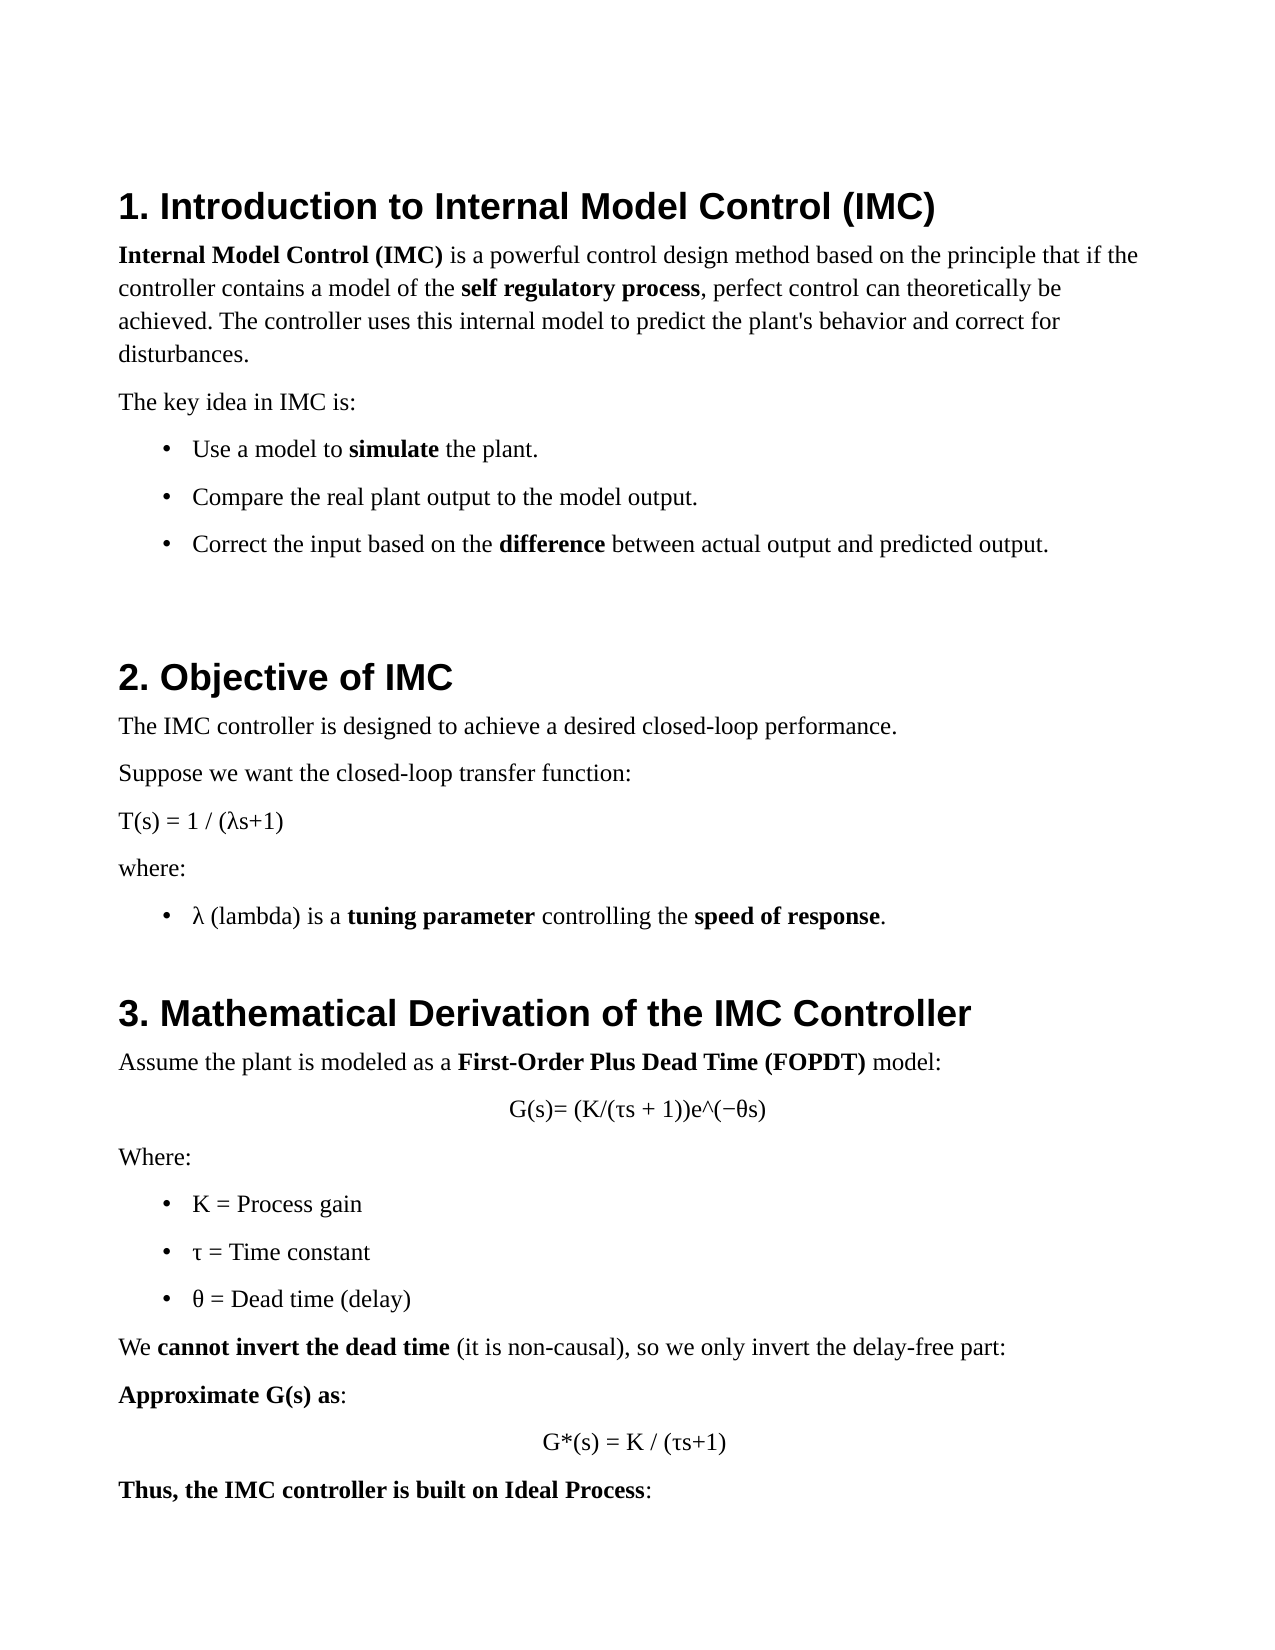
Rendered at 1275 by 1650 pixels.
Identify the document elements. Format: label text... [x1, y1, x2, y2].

text G(s)= (K/(τs + 1​))e^(−θs) [118, 1094, 1157, 1123]
subtitle 2. Objective of IMC [118, 655, 1157, 698]
text We cannot invert the dead time (it is non-causal), so we only invert the delay-free part: [118, 1332, 1157, 1361]
text Suppose we want the closed-loop transfer function: [118, 758, 1157, 787]
text T​(s) = 1 / (λs+1) ​ [118, 806, 1157, 835]
text Where: [118, 1142, 1157, 1171]
list λ (lambda) is a tuning parameter controlling the speed of response. [162, 901, 1157, 930]
text Thus, the IMC controller is built on Ideal Process: [118, 1475, 1157, 1504]
list τ = Time constant [162, 1237, 1157, 1266]
text Internal Model Control (IMC) is a powerful control design method based on the principle that if the controller contains a model of the self regulatory process, perfect control can theoretically be achieved. The controller uses this internal model to predict the plant's behavior and correct for disturbances. [118, 240, 1157, 368]
text where: [118, 853, 1157, 882]
text The IMC controller is designed to achieve a desired closed-loop performance. [118, 711, 1157, 739]
list Compare the real plant output to the model output. [162, 482, 1157, 511]
subtitle 1. Introduction to Internal Model Control (IMC) [118, 184, 1157, 227]
subtitle 3. Mathematical Derivation of the IMC Controller [118, 991, 1157, 1034]
list Use a model to simulate the plant. [162, 434, 1157, 463]
text Assume the plant is modeled as a First-Order Plus Dead Time (FOPDT) model: [118, 1047, 1157, 1075]
list K = Process gain [162, 1189, 1157, 1218]
text Approximate G(s) as: [118, 1380, 1157, 1408]
text The key idea in IMC is: [118, 387, 1157, 415]
list Correct the input based on the difference between actual output and predicted output. [162, 529, 1157, 558]
text G*(s) = K / (τs+1)​ [118, 1427, 1157, 1456]
list θ = Dead time (delay) [162, 1284, 1157, 1313]
